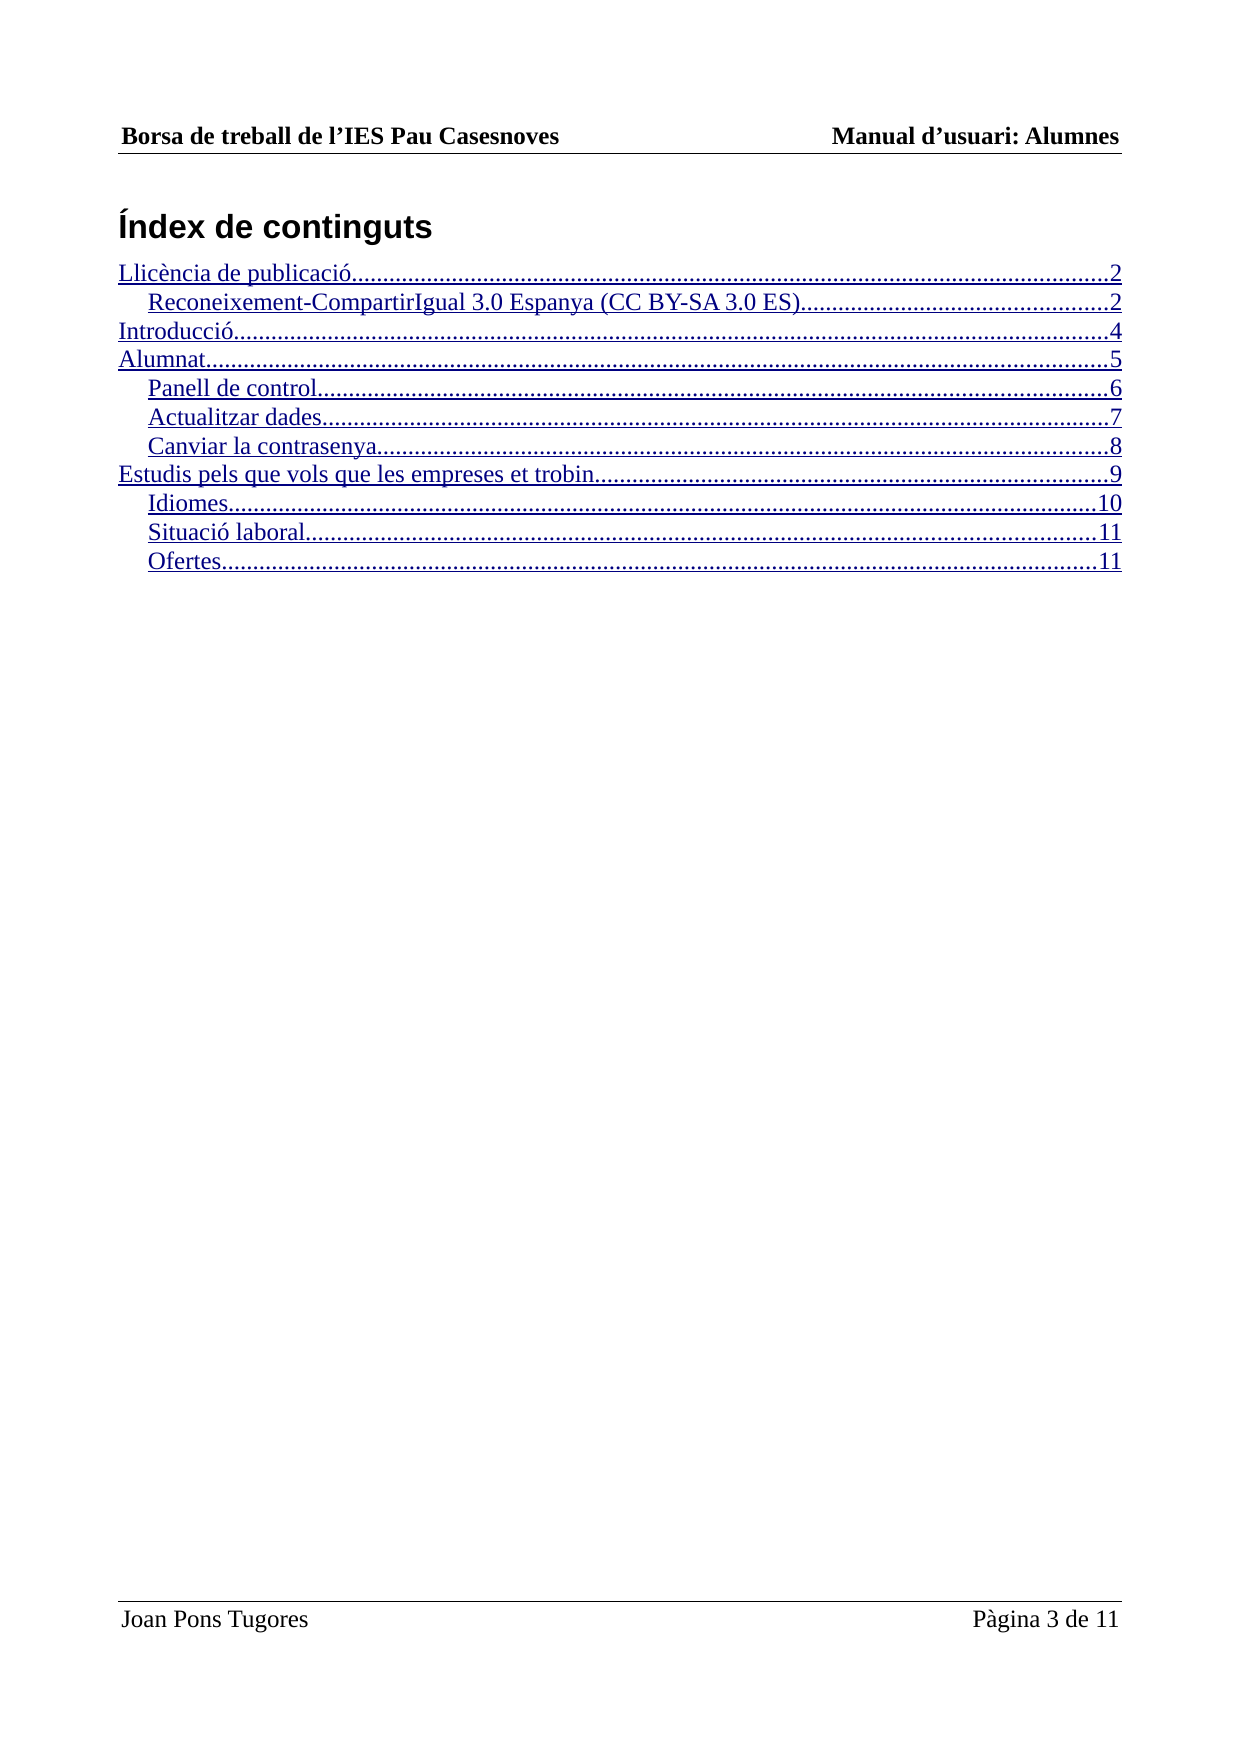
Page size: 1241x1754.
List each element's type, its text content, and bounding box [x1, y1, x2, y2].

text Introducció 4 [118, 316, 1122, 341]
text Llicència de publicació 2 [118, 258, 1122, 283]
text Ofertes 11 [148, 546, 1122, 571]
text Canviar la contrasenya 8 [148, 431, 1122, 456]
text Panell de control 6 [148, 373, 1122, 398]
text Actualitzar dades 7 [148, 402, 1122, 427]
text Reconeixement-CompartirIgual 3.0 Espanya (CC BY-SA 3.0 ES) 2 [148, 287, 1122, 312]
text Idiomes 10 [148, 488, 1122, 513]
text Situació laboral 11 [148, 517, 1122, 542]
text Estudis pels que vols que les empreses et trobin 9 [118, 459, 1122, 484]
subtitle Índex de continguts [118, 207, 1122, 246]
text Alumnat 5 [118, 344, 1122, 369]
